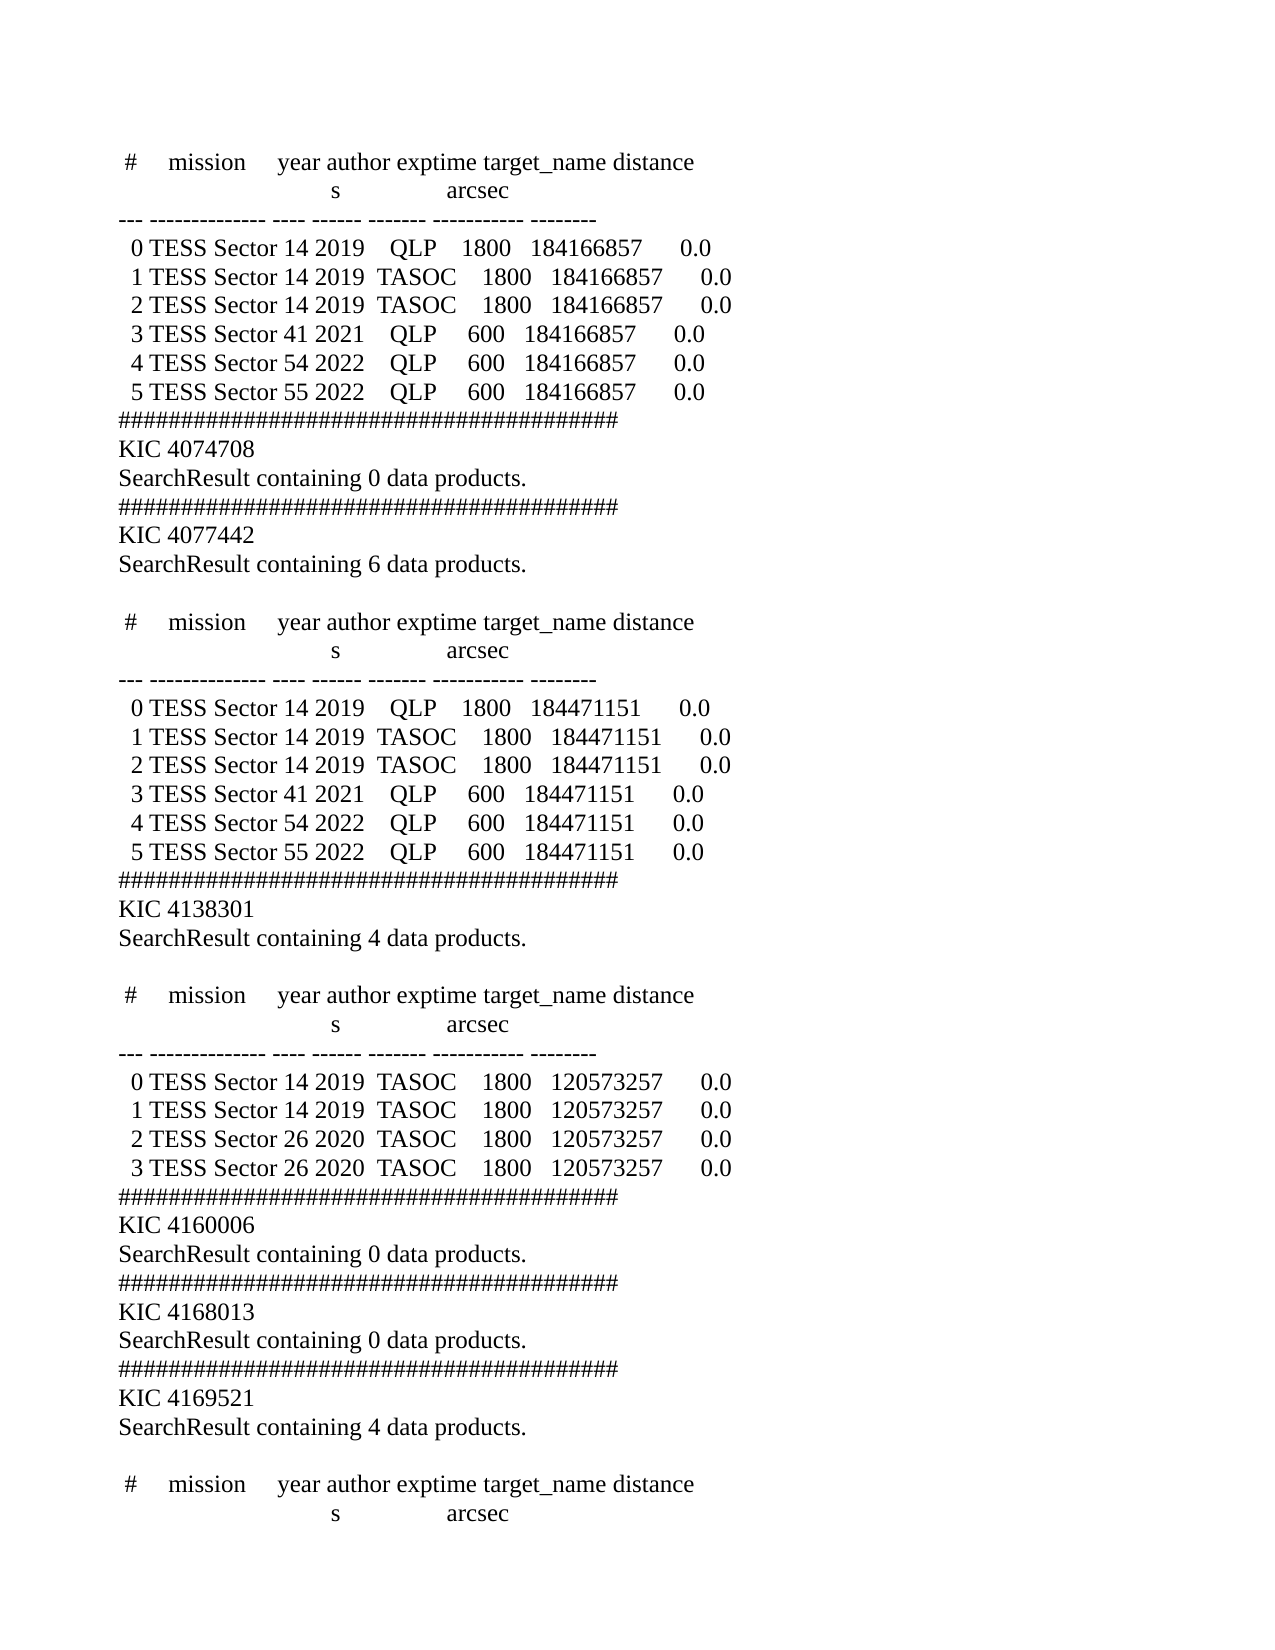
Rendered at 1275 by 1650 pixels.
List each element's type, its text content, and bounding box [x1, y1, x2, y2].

text 4 TESS Sector 54 2022 QLP 600 184166857 0.0 [118, 348, 1157, 377]
text SearchResult containing 6 data products. [118, 549, 1157, 578]
text SearchResult containing 4 data products. [118, 923, 1157, 952]
text ######################################## [118, 1182, 1157, 1211]
text SearchResult containing 0 data products. [118, 1326, 1157, 1354]
text 5 TESS Sector 55 2022 QLP 600 184166857 0.0 [118, 377, 1157, 406]
text --- -------------- ---- ------ ------- ----------- -------- [118, 664, 1157, 693]
text 3 TESS Sector 41 2021 QLP 600 184471151 0.0 [118, 779, 1157, 808]
text s arcsec [118, 176, 1157, 204]
text 2 TESS Sector 14 2019 TASOC 1800 184471151 0.0 [118, 751, 1157, 779]
text 0 TESS Sector 14 2019 QLP 1800 184166857 0.0 [118, 233, 1157, 262]
text 2 TESS Sector 26 2020 TASOC 1800 120573257 0.0 [118, 1124, 1157, 1153]
text 5 TESS Sector 55 2022 QLP 600 184471151 0.0 [118, 837, 1157, 866]
text 2 TESS Sector 14 2019 TASOC 1800 184166857 0.0 [118, 291, 1157, 319]
text 1 TESS Sector 14 2019 TASOC 1800 184471151 0.0 [118, 722, 1157, 751]
text 0 TESS Sector 14 2019 TASOC 1800 120573257 0.0 [118, 1067, 1157, 1096]
text # mission year author exptime target_name distance [118, 1469, 1157, 1498]
text --- -------------- ---- ------ ------- ----------- -------- [118, 204, 1157, 233]
text ######################################## [118, 406, 1157, 434]
text KIC 4169521 [118, 1383, 1157, 1412]
text s arcsec [118, 1009, 1157, 1038]
text 1 TESS Sector 14 2019 TASOC 1800 184166857 0.0 [118, 262, 1157, 291]
text ######################################## [118, 866, 1157, 894]
text 0 TESS Sector 14 2019 QLP 1800 184471151 0.0 [118, 693, 1157, 722]
text # mission year author exptime target_name distance [118, 147, 1157, 176]
text 3 TESS Sector 26 2020 TASOC 1800 120573257 0.0 [118, 1153, 1157, 1182]
text KIC 4168013 [118, 1297, 1157, 1326]
text ######################################## [118, 492, 1157, 521]
text 1 TESS Sector 14 2019 TASOC 1800 120573257 0.0 [118, 1096, 1157, 1124]
text # mission year author exptime target_name distance [118, 981, 1157, 1009]
text SearchResult containing 0 data products. [118, 1239, 1157, 1268]
text s arcsec [118, 636, 1157, 664]
text ######################################## [118, 1268, 1157, 1297]
text KIC 4138301 [118, 894, 1157, 923]
text SearchResult containing 4 data products. [118, 1412, 1157, 1441]
text KIC 4077442 [118, 521, 1157, 549]
text 3 TESS Sector 41 2021 QLP 600 184166857 0.0 [118, 319, 1157, 348]
text s arcsec [118, 1498, 1157, 1527]
text KIC 4074708 [118, 434, 1157, 463]
text # mission year author exptime target_name distance [118, 607, 1157, 636]
text 4 TESS Sector 54 2022 QLP 600 184471151 0.0 [118, 808, 1157, 837]
text ######################################## [118, 1354, 1157, 1383]
text KIC 4160006 [118, 1211, 1157, 1239]
text --- -------------- ---- ------ ------- ----------- -------- [118, 1038, 1157, 1067]
text SearchResult containing 0 data products. [118, 463, 1157, 492]
